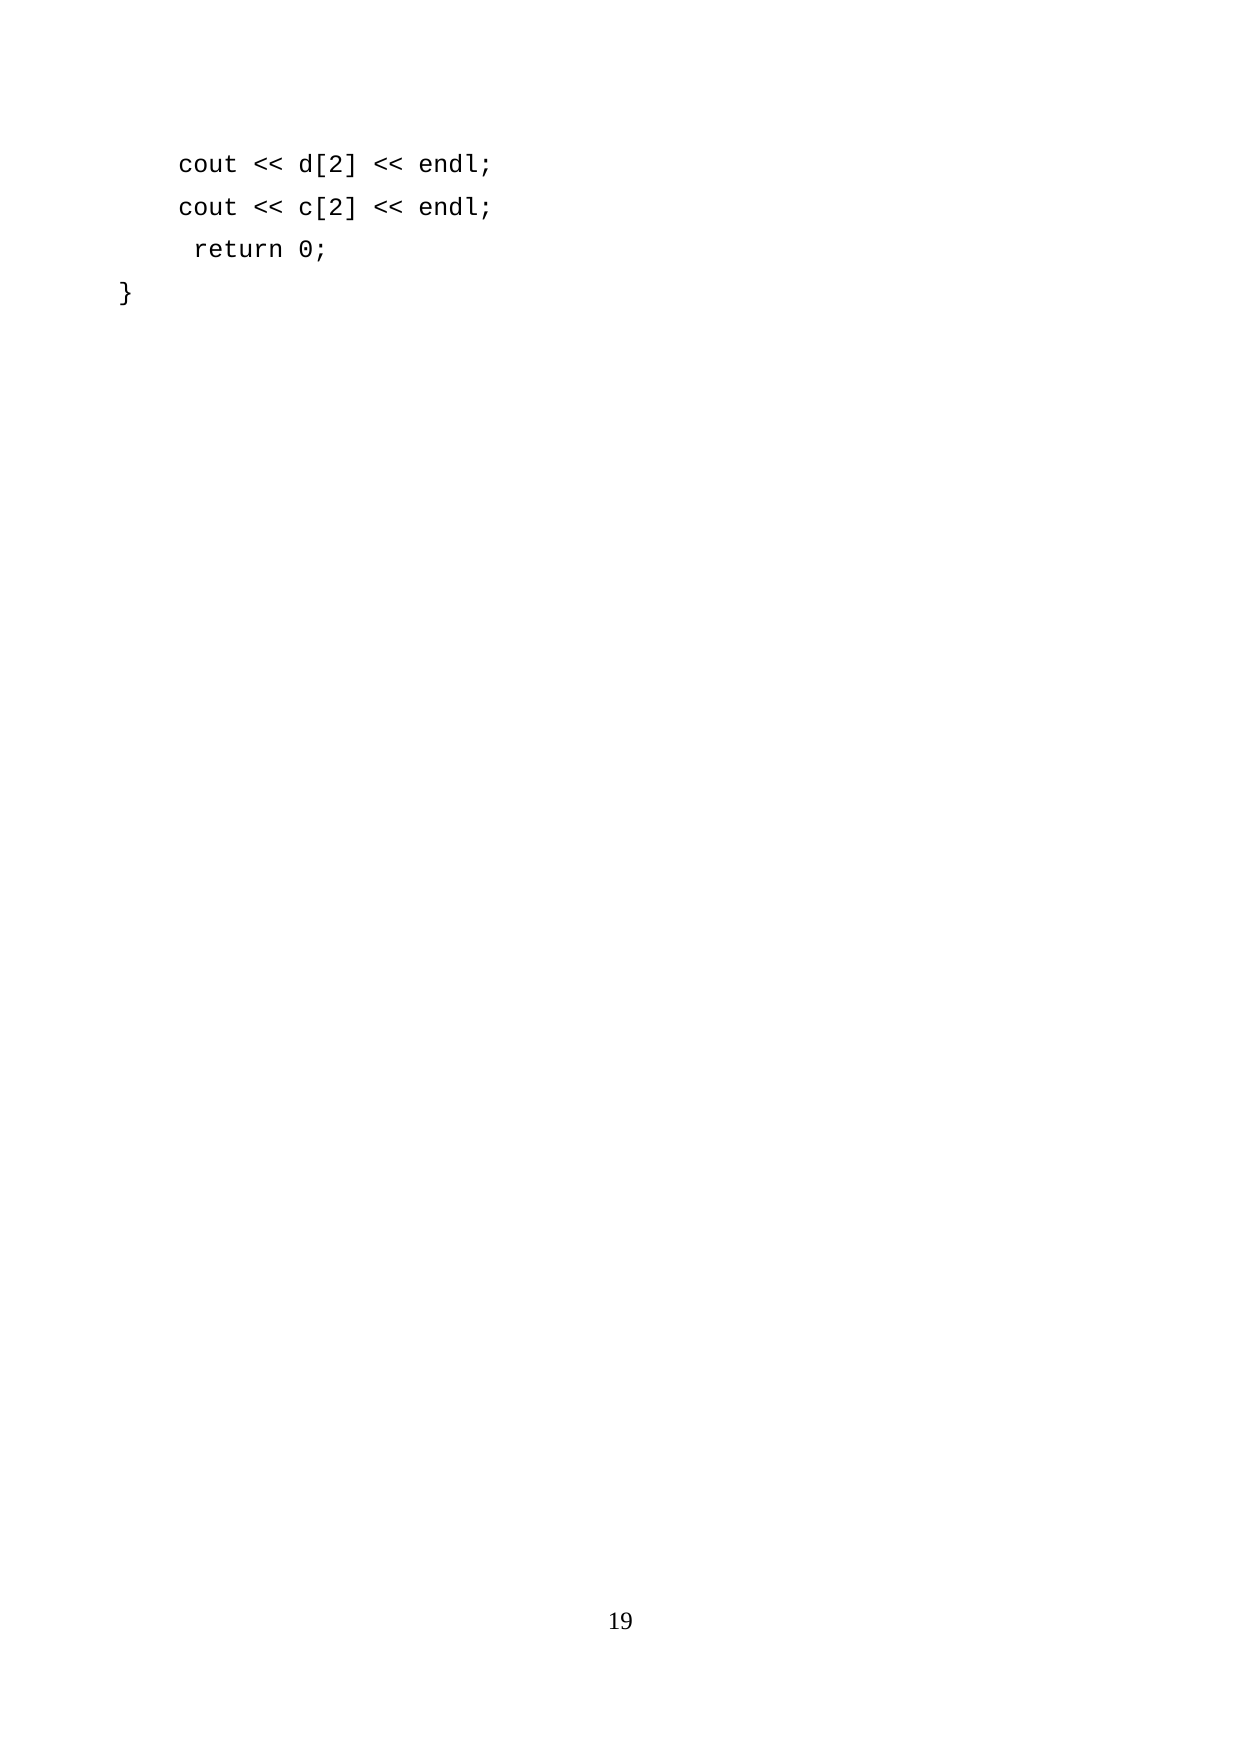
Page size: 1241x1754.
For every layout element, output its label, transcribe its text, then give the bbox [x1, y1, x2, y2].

text cout << c[2] << endl; [118, 194, 1122, 222]
text return 0; [118, 237, 1122, 265]
text cout << d[2] << endl; [118, 152, 1122, 180]
text } [118, 279, 1122, 307]
